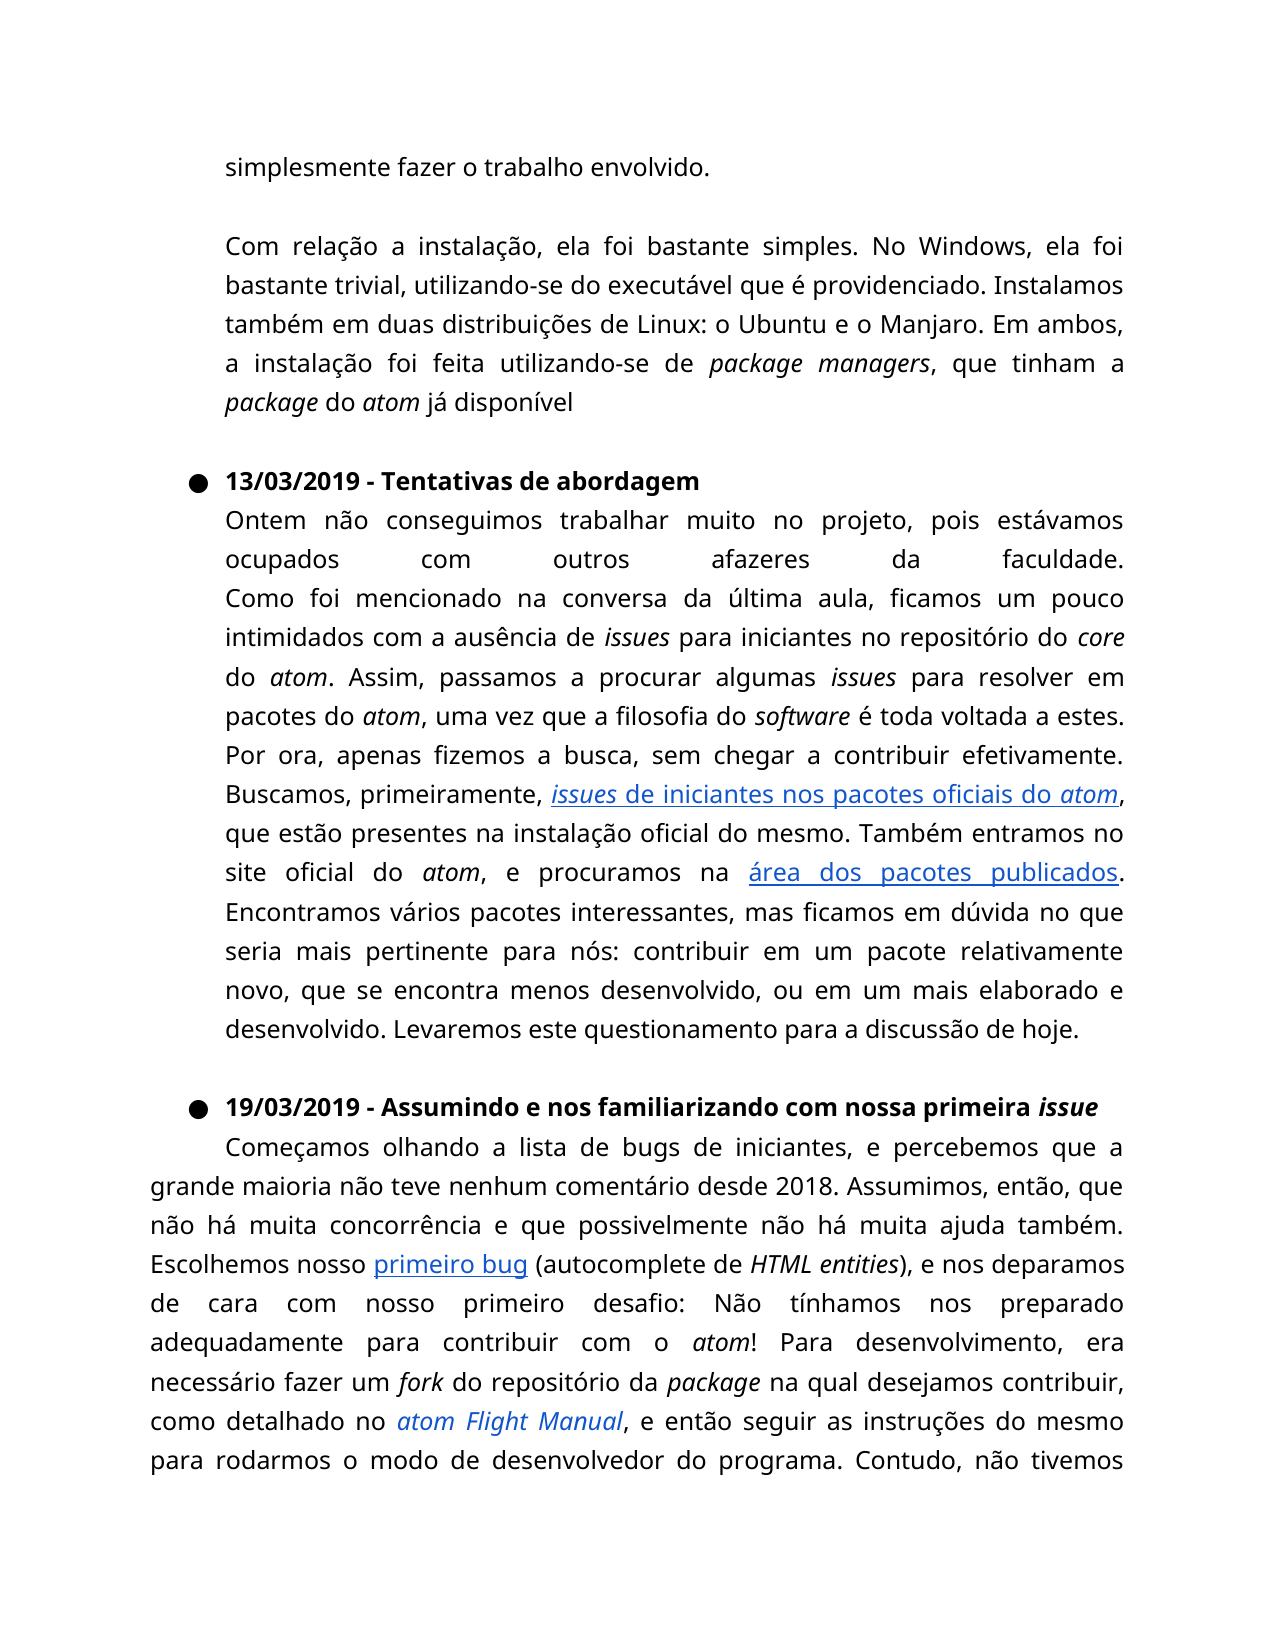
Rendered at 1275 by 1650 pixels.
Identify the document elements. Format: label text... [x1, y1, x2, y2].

text Com relação a instalação, ela foi bastante simples. No Windows, ela foi bastante trivial, utilizando-se do executável que é providenciado. Instalamos também em duas distribuições de Linux: o Ubuntu e o Manjaro. Em ambos, a instalação foi feita utilizando-se de package managers, que tinham a package do atom já disponível [225, 228, 1125, 419]
list 19/03/2019 - Assumindo e nos familiarizando com nossa primeira issue [187, 1090, 1125, 1124]
text Começamos olhando a lista de bugs de iniciantes, e percebemos que a grande maioria não teve nenhum comentário desde 2018. Assumimos, então, que não há muita concorrência e que possivelmente não há muita ajuda também. Escolhemos nosso primeiro bug (autocomplete de HTML entities), e nos deparamos de cara com nosso primeiro desafio: Não tínhamos nos preparado adequadamente para contribuir com o atom! Para desenvolvimento, era necessário fazer um fork do repositório da package na qual desejamos contribuir, como detalhado no atom Flight Manual, e então seguir as instruções do mesmo para rodarmos o modo de desenvolvedor do programa. Contudo, não tivemos [150, 1129, 1125, 1477]
text Ontem não conseguimos trabalhar muito no projeto, pois estávamos ocupados com outros afazeres da faculdade. Como foi mencionado na conversa da última aula, ficamos um pouco intimidados com a ausência de issues para iniciantes no repositório do core do atom. Assim, passamos a procurar algumas issues para resolver em pacotes do atom, uma vez que a filosofia do software é toda voltada a estes. Por ora, apenas fizemos a busca, sem chegar a contribuir efetivamente. Buscamos, primeiramente, issues de iniciantes nos pacotes oficiais do atom, que estão presentes na instalação oficial do mesmo. Também entramos no site oficial do atom, e procuramos na área dos pacotes publicados. Encontramos vários pacotes interessantes, mas ficamos em dúvida no que seria mais pertinente para nós: contribuir em um pacote relativamente novo, que se encontra menos desenvolvido, ou em um mais elaborado e desenvolvido. Levaremos este questionamento para a discussão de hoje. [225, 502, 1125, 1046]
text simplesmente fazer o trabalho envolvido. [225, 150, 1125, 184]
list 13/03/2019 - Tentativas de abordagem [187, 463, 1125, 497]
